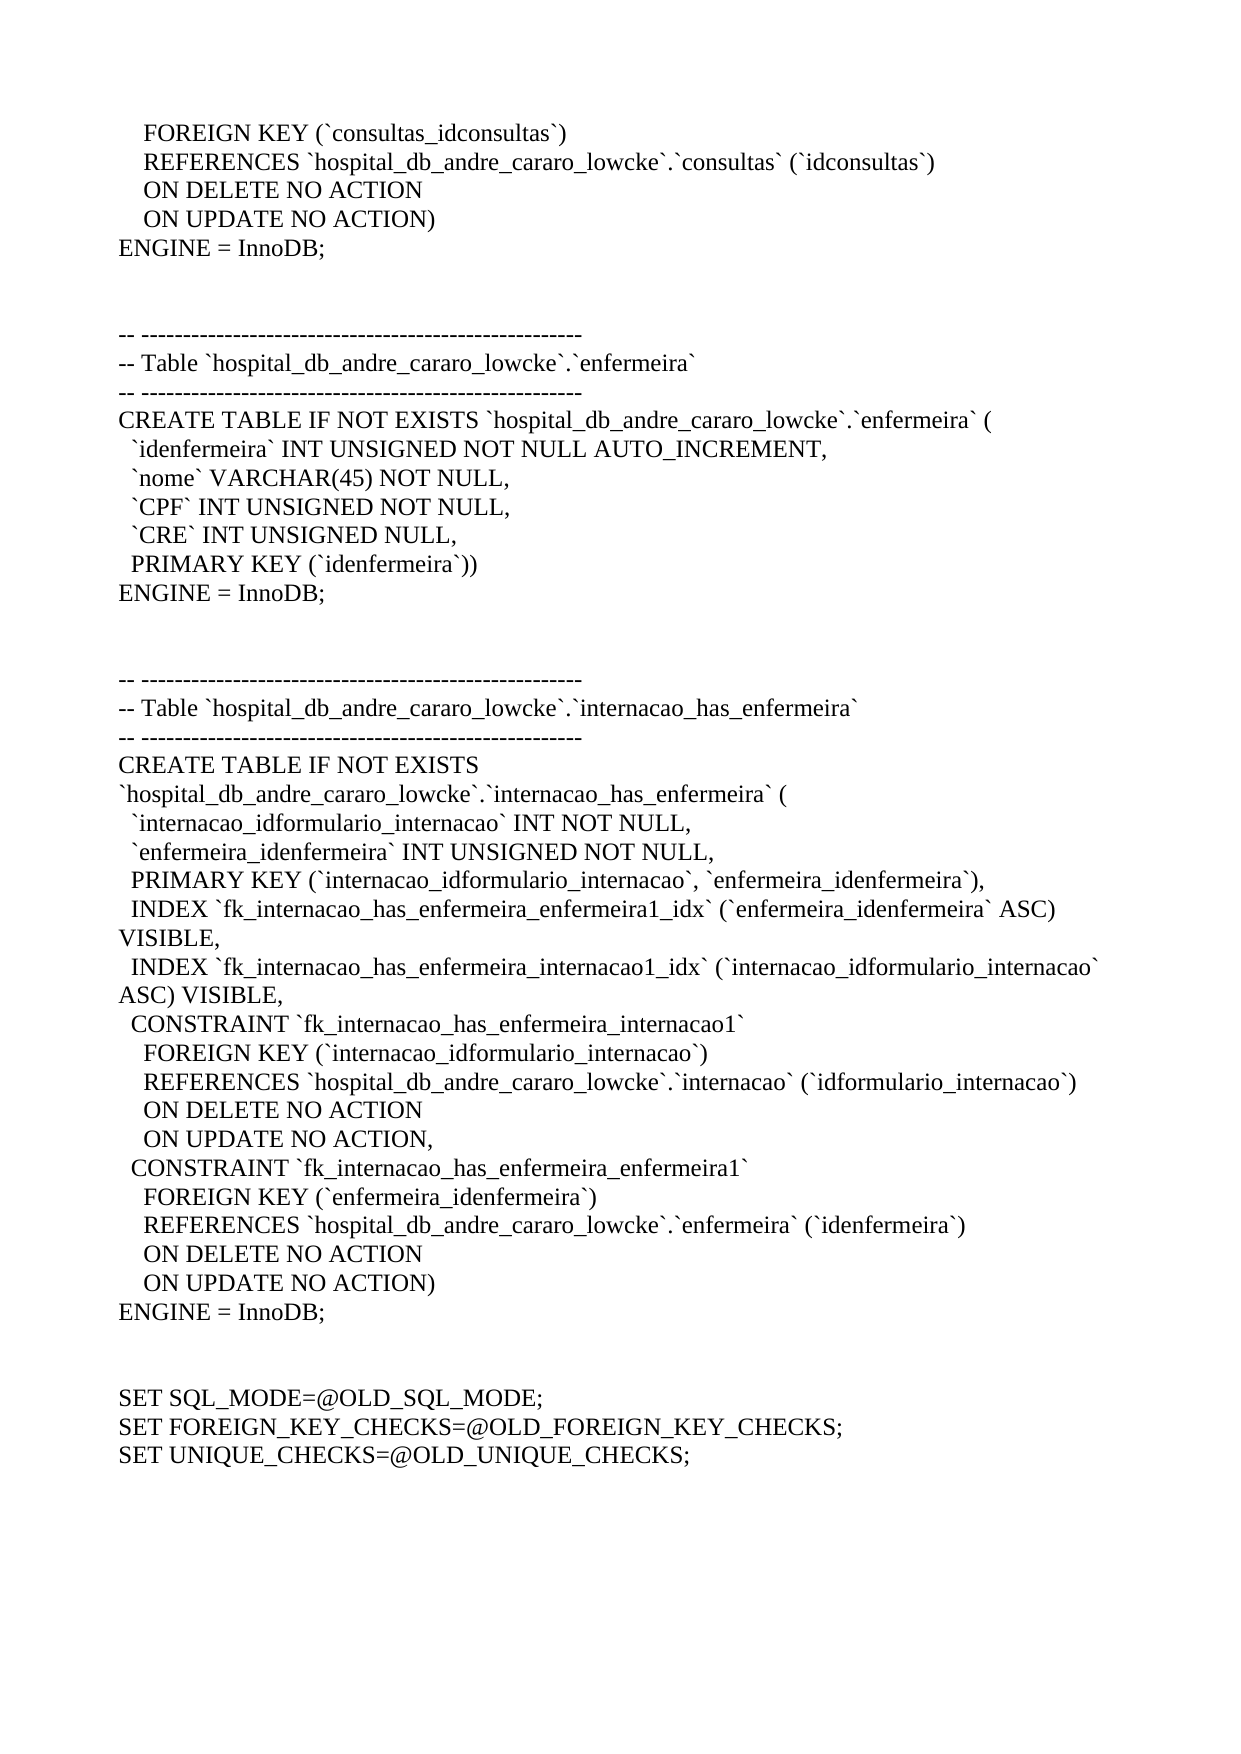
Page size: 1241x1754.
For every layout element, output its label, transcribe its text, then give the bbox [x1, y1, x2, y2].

text PRIMARY KEY (`internacao_idformulario_internacao`, `enfermeira_idenfermeira`), [118, 866, 1122, 894]
text -- ----------------------------------------------------- [118, 319, 1122, 348]
text ENGINE = InnoDB; [118, 233, 1122, 262]
text REFERENCES `hospital_db_andre_cararo_lowcke`.`internacao` (`idformulario_internacao`) [118, 1067, 1122, 1096]
text INDEX `fk_internacao_has_enfermeira_internacao1_idx` (`internacao_idformulario_internacao` ASC) VISIBLE, [118, 952, 1122, 1009]
text CONSTRAINT `fk_internacao_has_enfermeira_internacao1` [118, 1009, 1122, 1038]
text CREATE TABLE IF NOT EXISTS `hospital_db_andre_cararo_lowcke`.`internacao_has_enfermeira` ( [118, 751, 1122, 808]
text PRIMARY KEY (`idenfermeira`)) [118, 549, 1122, 578]
text ENGINE = InnoDB; [118, 578, 1122, 607]
text FOREIGN KEY (`enfermeira_idenfermeira`) [118, 1182, 1122, 1211]
text -- Table `hospital_db_andre_cararo_lowcke`.`internacao_has_enfermeira` [118, 693, 1122, 722]
text `CPF` INT UNSIGNED NOT NULL, [118, 492, 1122, 521]
text ON DELETE NO ACTION [118, 1239, 1122, 1268]
text `idenfermeira` INT UNSIGNED NOT NULL AUTO_INCREMENT, [118, 434, 1122, 463]
text FOREIGN KEY (`consultas_idconsultas`) [118, 118, 1122, 147]
text ON UPDATE NO ACTION) [118, 1268, 1122, 1297]
text SET FOREIGN_KEY_CHECKS=@OLD_FOREIGN_KEY_CHECKS; [118, 1412, 1122, 1441]
text `nome` VARCHAR(45) NOT NULL, [118, 463, 1122, 492]
text ON UPDATE NO ACTION, [118, 1124, 1122, 1153]
text INDEX `fk_internacao_has_enfermeira_enfermeira1_idx` (`enfermeira_idenfermeira` ASC) VISIBLE, [118, 894, 1122, 952]
text -- ----------------------------------------------------- [118, 722, 1122, 751]
text CONSTRAINT `fk_internacao_has_enfermeira_enfermeira1` [118, 1153, 1122, 1182]
text SET UNIQUE_CHECKS=@OLD_UNIQUE_CHECKS; [118, 1441, 1122, 1469]
text -- ----------------------------------------------------- [118, 664, 1122, 693]
text ON DELETE NO ACTION [118, 176, 1122, 204]
text ON UPDATE NO ACTION) [118, 204, 1122, 233]
text `enfermeira_idenfermeira` INT UNSIGNED NOT NULL, [118, 837, 1122, 866]
text -- Table `hospital_db_andre_cararo_lowcke`.`enfermeira` [118, 348, 1122, 377]
text CREATE TABLE IF NOT EXISTS `hospital_db_andre_cararo_lowcke`.`enfermeira` ( [118, 406, 1122, 434]
text -- ----------------------------------------------------- [118, 377, 1122, 406]
text `CRE` INT UNSIGNED NULL, [118, 521, 1122, 549]
text `internacao_idformulario_internacao` INT NOT NULL, [118, 808, 1122, 837]
text ON DELETE NO ACTION [118, 1096, 1122, 1124]
text REFERENCES `hospital_db_andre_cararo_lowcke`.`consultas` (`idconsultas`) [118, 147, 1122, 176]
text ENGINE = InnoDB; [118, 1297, 1122, 1326]
text FOREIGN KEY (`internacao_idformulario_internacao`) [118, 1038, 1122, 1067]
text REFERENCES `hospital_db_andre_cararo_lowcke`.`enfermeira` (`idenfermeira`) [118, 1211, 1122, 1239]
text SET SQL_MODE=@OLD_SQL_MODE; [118, 1383, 1122, 1412]
